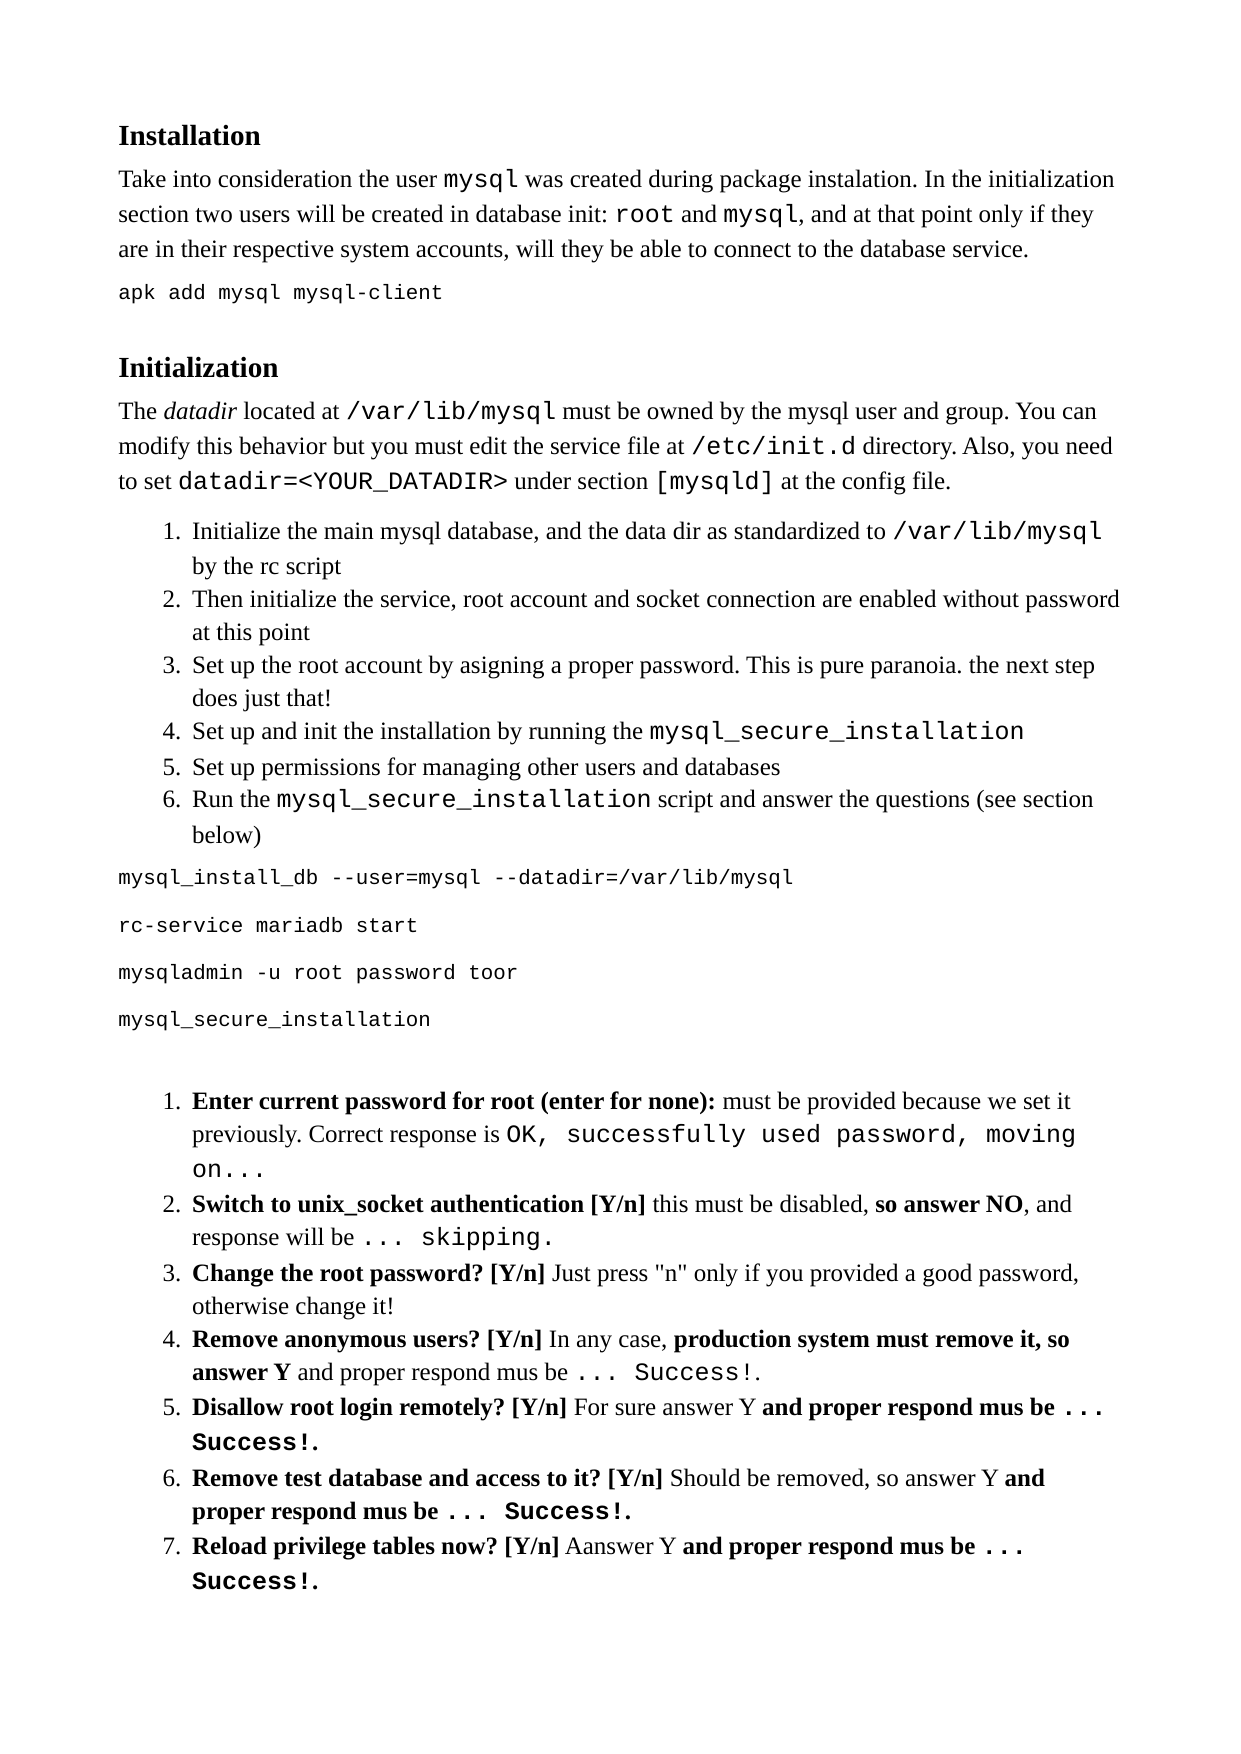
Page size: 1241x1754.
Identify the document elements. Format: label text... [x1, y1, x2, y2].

list Disallow root login remotely? [Y/n] For sure answer Y and proper respond mus be ... Success!. [162, 1392, 1122, 1458]
text The datadir located at /var/lib/mysql must be owned by the mysql user and group. You can modify this behavior but you must edit the service file at /etc/init.d directory. Also, you need to set datadir=<YOUR_DATADIR> under section [mysqld] at the config file. [118, 396, 1122, 497]
list Remove test database and access to it? [Y/n] Should be removed, so answer Y and proper respond mus be ... Success!. [162, 1463, 1122, 1527]
list Set up the root account by asigning a proper password. This is pure paranoia. the next step does just that! [162, 650, 1122, 712]
subtitle Installation [118, 118, 1122, 152]
list Set up and init the installation by running the mysql_secure_installation [162, 716, 1122, 747]
list Set up permissions for managing other users and databases [162, 752, 1122, 780]
subtitle Initialization [118, 350, 1122, 383]
text mysql_install_db --user=mysql --datadir=/var/lib/mysql [118, 867, 1122, 891]
list Change the root password? [Y/n] Just press "n" only if you provided a good password, otherwise change it! [162, 1258, 1122, 1320]
list Initialize the main mysql database, and the data dir as standardized to /var/lib/mysql by the rc script [162, 516, 1122, 580]
text mysqladmin -u root password toor [118, 962, 1122, 986]
text apk add mysql mysql-client [118, 282, 1122, 306]
list Run the mysql_secure_installation script and answer the questions (see section below) [162, 784, 1122, 848]
list Then initialize the service, root account and socket connection are enabled without password at this point [162, 584, 1122, 646]
text mysql_secure_installation [118, 1009, 1122, 1033]
list Switch to unix_socket authentication [Y/n] this must be disabled, so answer NO, and response will be ... skipping. [162, 1189, 1122, 1253]
list Remove anonymous users? [Y/n] In any case, production system must remove it, so answer Y and proper respond mus be ... Success!. [162, 1324, 1122, 1388]
text Take into consideration the user mysql was created during package instalation. In the initialization section two users will be created in database init: root and mysql, and at that point only if they are in their respective system accounts, will they be able to connect to the database service. [118, 164, 1122, 263]
list Reload privilege tables now? [Y/n] Aanswer Y and proper respond mus be ... Success!. [162, 1531, 1122, 1597]
list Enter current password for root (enter for none): must be provided because we set it previously. Correct response is OK, successfully used password, moving on... [162, 1086, 1122, 1185]
text rc-service mariadb start [118, 914, 1122, 938]
